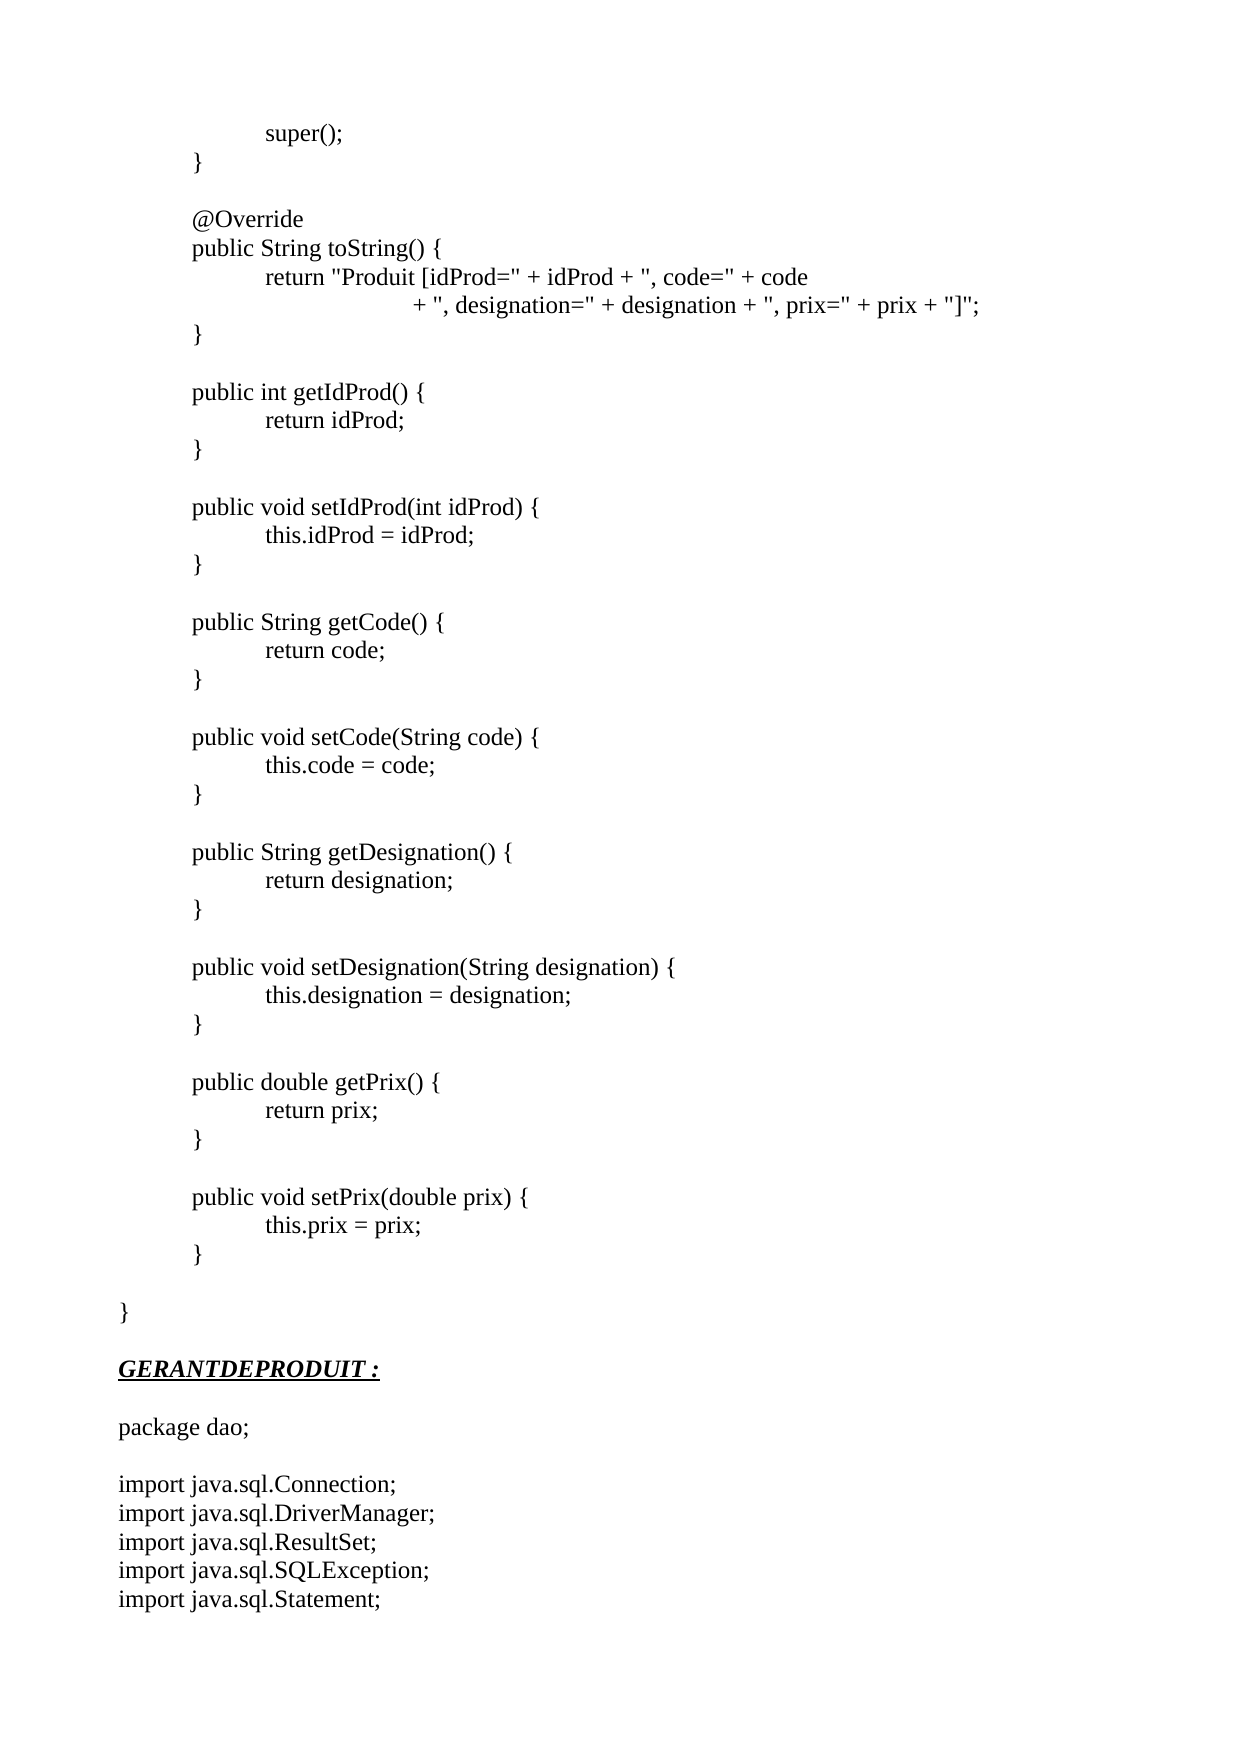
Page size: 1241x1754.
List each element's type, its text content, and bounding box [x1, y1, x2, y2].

text package dao; import java.sql.Connection; import java.sql.DriverManager; import java.sql.ResultSet; import java.sql.SQLException; import java.sql.Statement; [118, 1412, 1122, 1613]
text super(); } @Override public String toString() { return "Produit [idProd=" + idProd + ", code=" + code + ", designation=" + designation + ", prix=" + prix + "]"; } public int getIdProd() { return idProd; } public void setIdProd(int idProd) { this.idProd = idProd; } public String getCode() { return code; } public void setCode(String code) { this.code = code; } public String getDesignation() { return designation; } public void setDesignation(String designation) { this.designation = designation; } public double getPrix() { return prix; } public void setPrix(double prix) { this.prix = prix; } } GERANTDEPRODUIT : [118, 118, 1122, 1383]
